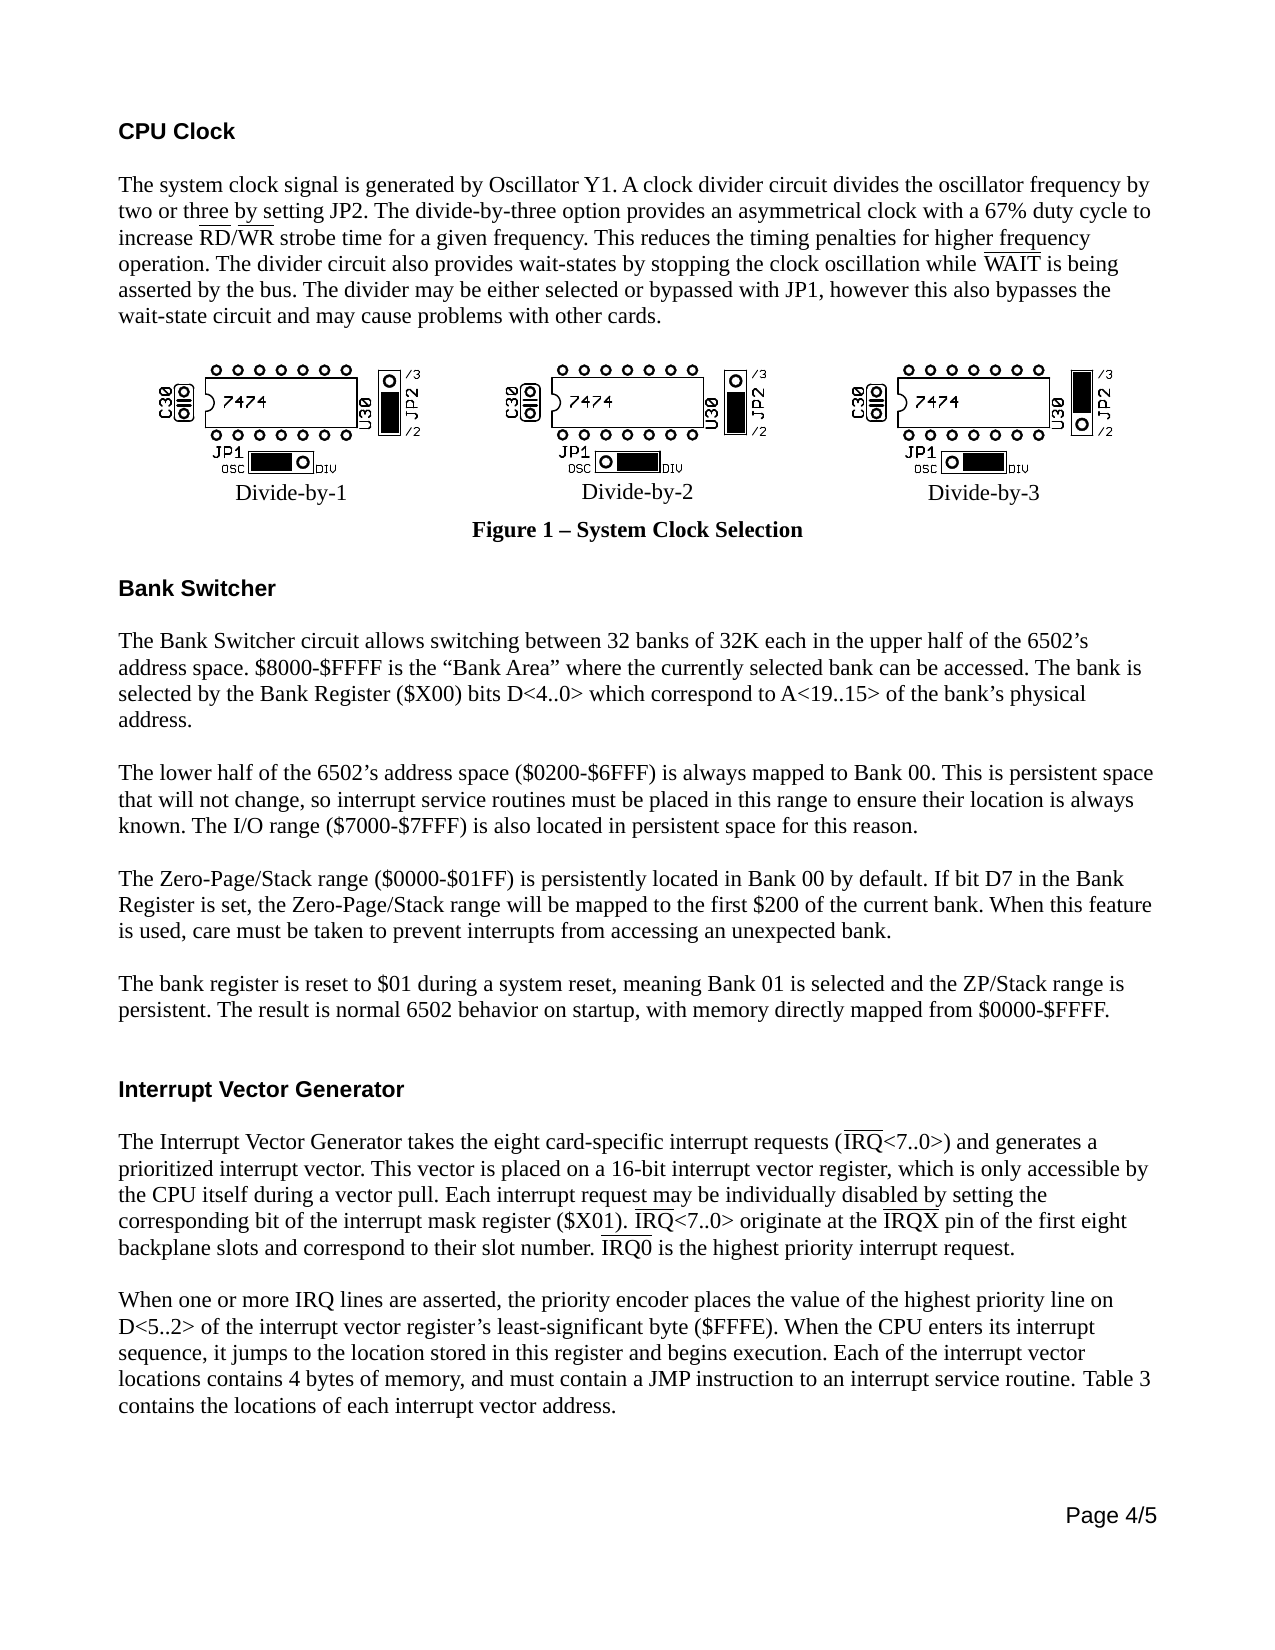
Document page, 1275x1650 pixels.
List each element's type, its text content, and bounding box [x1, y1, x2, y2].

text Interrupt Vector Generator [118, 1076, 1157, 1102]
text CPU Clock [118, 118, 1157, 144]
table_cell Figure 1 – System Clock Selection [118, 511, 1157, 548]
text The Zero-Page/Stack range ($0000-$01FF) is persistently located in Bank 00 by default. If bit D7 in the Bank Register is set, the Zero-Page/Stack range will be mapped to the first $200 of the current bank. When this feature is used, care must be taken to prevent interrupts from accessing an unexpected bank. [118, 865, 1157, 944]
text The Bank Switcher circuit allows switching between 32 banks of 32K each in the upper half of the 6502’s address space. $8000-$FFFF is the “Bank Area” where the currently selected bank can be accessed. The bank is selected by the Bank Register ($X00) bits D<4..0> which correspond to A<19..15> of the bank’s physical address. [118, 627, 1157, 733]
text When one or more IRQ lines are asserted, the priority encoder places the value of the highest priority line on D<5..2> of the interrupt vector register’s least-significant byte ($FFFE). When the CPU enters its interrupt sequence, it jumps to the location stored in this register and begins execution. Each of the interrupt vector locations contains 4 bytes of memory, and must contain a JMP instruction to an interrupt service routine. Table 3 contains the locations of each interrupt vector address. [118, 1286, 1157, 1418]
text Bank Switcher [118, 575, 1157, 601]
text The Interrupt Vector Generator takes the eight card-specific interrupt requests (IRQ<7..0>) and generates a prioritized interrupt vector. This vector is placed on a 16-bit interrupt vector register, which is only accessible by the CPU itself during a vector pull. Each interrupt request may be individually disabled by setting the corresponding bit of the interrupt mask register ($X01). IRQ<7..0> originate at the IRQX pin of the first eight backplane slots and correspond to their slot number. IRQ0 is the highest priority interrupt request. [118, 1128, 1157, 1260]
text The lower half of the 6502’s address space ($0200-$6FFF) is always mapped to Bank 00. This is persistent space that will not change, so interrupt service routines must be placed in this range to ensure their location is always known. The I/O range ($7000-$7FFF) is also located in persistent space for this reason. [118, 759, 1157, 838]
text The system clock signal is generated by Oscillator Y1. A clock divider circuit divides the oscillator frequency by two or three by setting JP2. The divide-by-three option provides an asymmetrical clock with a 67% duty cycle to increase RD/WR strobe time for a given frequency. This reduces the timing penalties for higher frequency operation. The divider circuit also provides wait-states by stopping the clock oscillation while WAIT is being asserted by the bus. The divider may be either selected or bypassed with JP1, however this also bypasses the wait-state circuit and may cause problems with other cards. [118, 171, 1157, 329]
text The bank register is reset to $01 during a system reset, meaning Bank 01 is selected and the ZP/Stack range is persistent. The result is normal 6502 behavior on startup, with memory directly mapped from $0000-$FFFF. [118, 970, 1157, 1023]
table_header Divide-by-1 [118, 355, 464, 511]
table_header Divide-by-2 [464, 355, 811, 511]
table_header Divide-by-3 [811, 355, 1157, 511]
